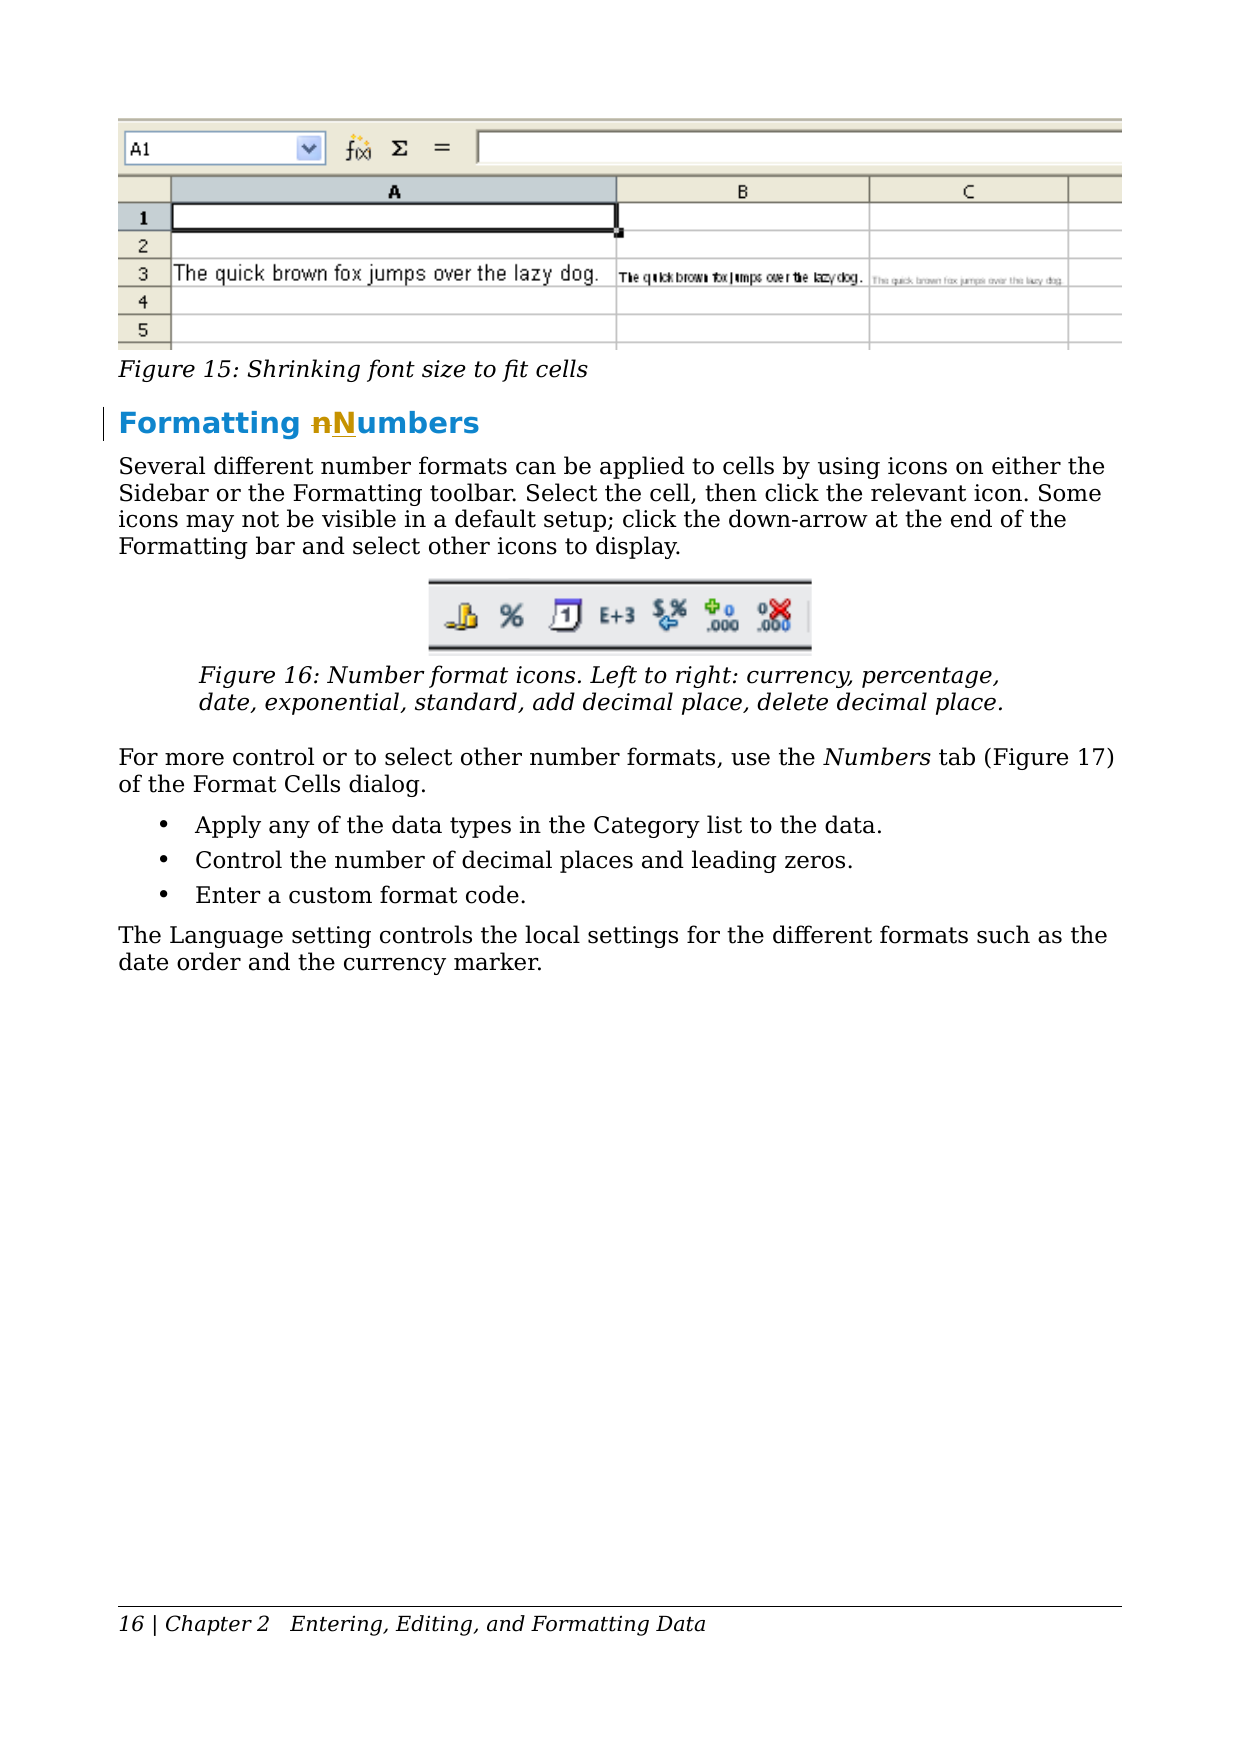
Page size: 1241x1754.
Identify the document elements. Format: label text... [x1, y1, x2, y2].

text The Language setting controls the local settings for the different formats such as the date order and the currency marker. [118, 922, 1122, 976]
picture [428, 578, 812, 656]
list Enter a custom format code. [156, 881, 1122, 910]
text Figure 16: Number format icons. Left to right: currency, percentage, date, exponential, standard, add decimal place, delete decimal place. [199, 662, 1041, 716]
list Apply any of the data types in the Category list to the data. [156, 810, 1122, 839]
list Several different number formats can be applied to cells by using icons on either the Sidebar or the Formatting toolbar. Select the cell, then click the relevant icon. Some icons may not be visible in a default setup; click the down-arrow at the end of the Formatting bar and select other icons to display. [118, 453, 1122, 560]
text Figure 15: Shrinking font size to fit cells [118, 356, 1122, 382]
subtitle Formatting Numbers [118, 407, 1122, 441]
text For more control or to select other number formats, use the Numbers tab (Figure 17) of the Format Cells dialog. [118, 744, 1122, 797]
list Control the number of decimal places and leading zeros. [156, 845, 1122, 874]
picture [118, 118, 1122, 350]
